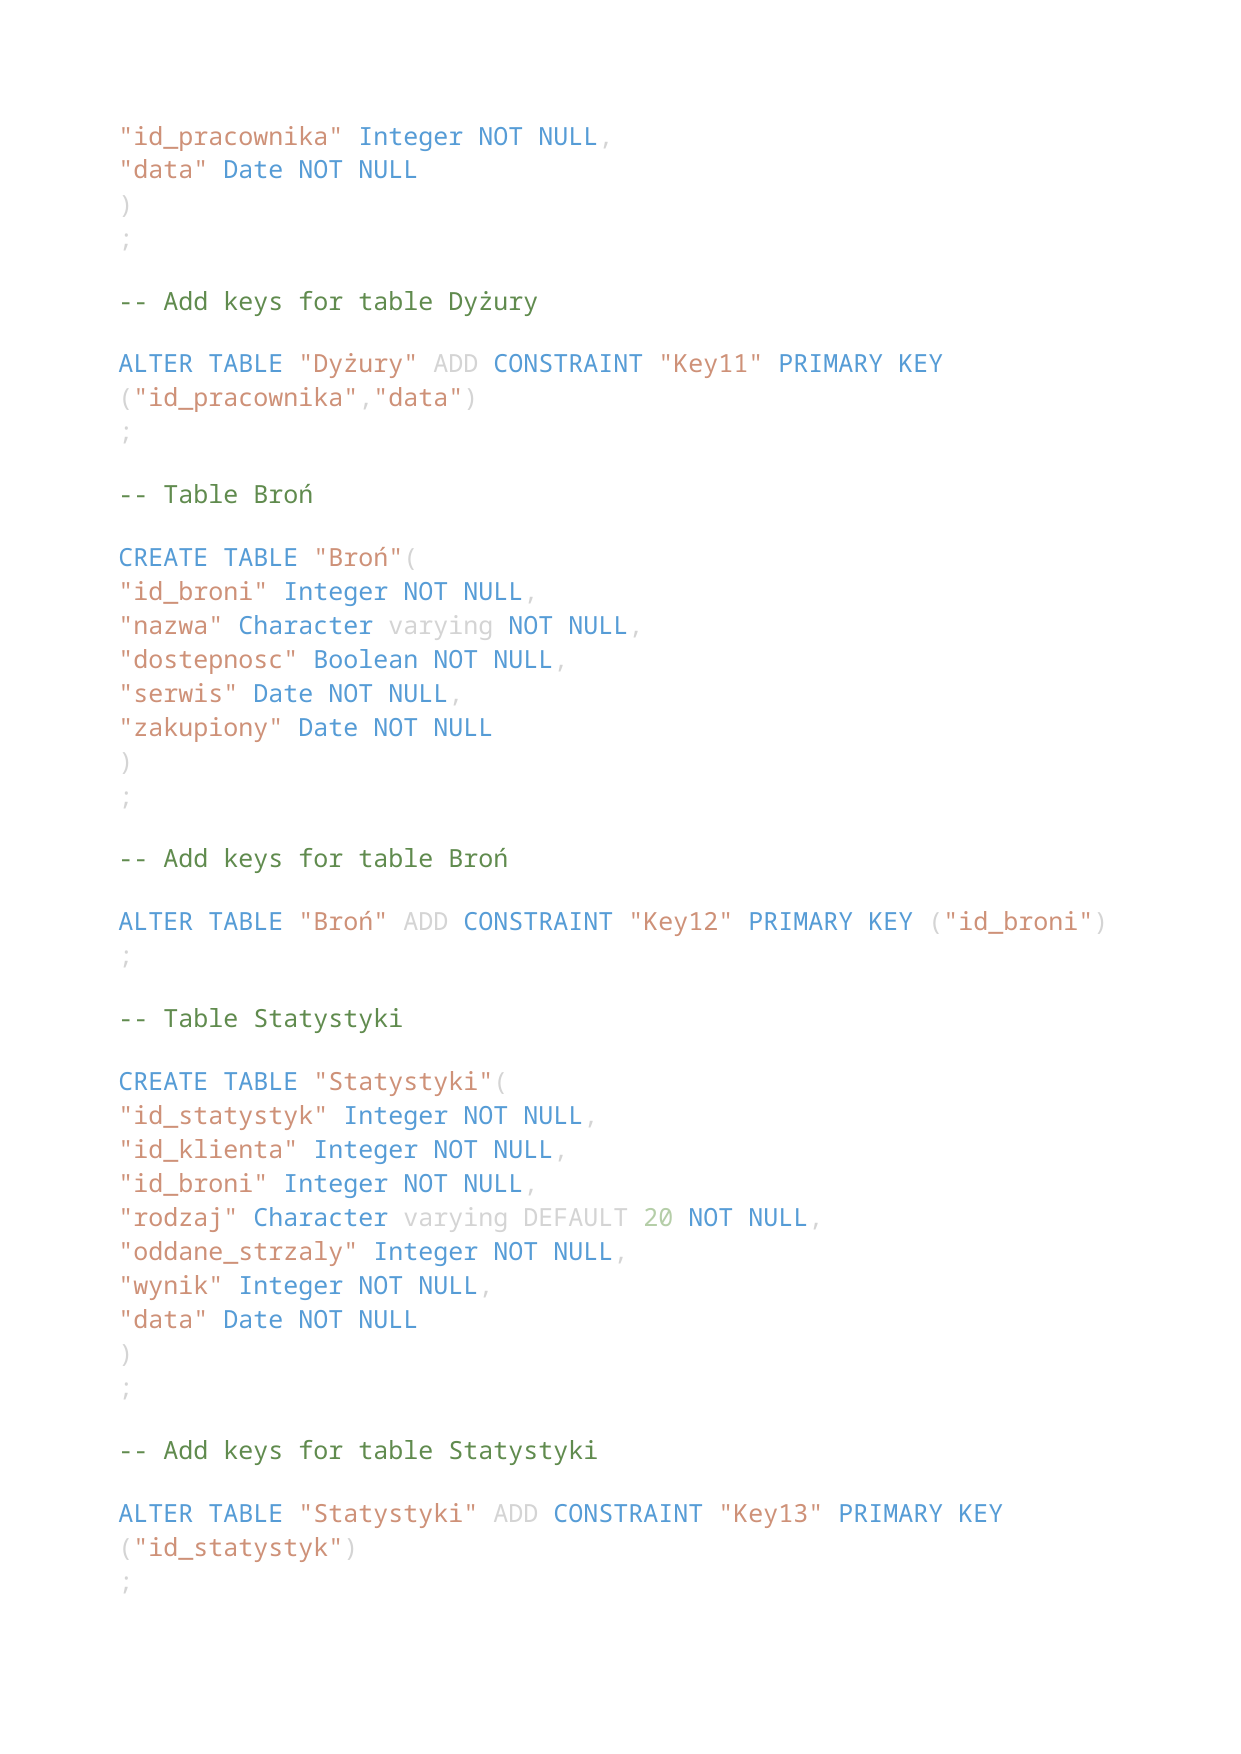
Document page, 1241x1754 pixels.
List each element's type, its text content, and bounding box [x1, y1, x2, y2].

text ALTER TABLE "Broń" ADD CONSTRAINT "Key12" PRIMARY KEY ("id_broni") [118, 904, 1122, 938]
text ; [118, 414, 1122, 448]
text -- Add keys for table Dyżury [118, 283, 1122, 317]
text "oddane_strzaly" Integer NOT NULL, [118, 1234, 1122, 1268]
text "id_broni" Integer NOT NULL, [118, 1166, 1122, 1200]
text "wynik" Integer NOT NULL, [118, 1268, 1122, 1302]
text CREATE TABLE "Statystyki"( [118, 1063, 1122, 1097]
text ; [118, 1564, 1122, 1598]
text -- Add keys for table Broń [118, 841, 1122, 875]
text "nazwa" Character varying NOT NULL, [118, 608, 1122, 642]
text ) [118, 1336, 1122, 1370]
text ALTER TABLE "Statystyki" ADD CONSTRAINT "Key13" PRIMARY KEY ("id_statystyk") [118, 1496, 1122, 1564]
text "id_pracownika" Integer NOT NULL, [118, 118, 1122, 152]
text ; [118, 220, 1122, 254]
text "data" Date NOT NULL [118, 152, 1122, 186]
text ; [118, 1370, 1122, 1404]
text -- Add keys for table Statystyki [118, 1433, 1122, 1467]
text "dostepnosc" Boolean NOT NULL, [118, 642, 1122, 676]
text -- Table Statystyki [118, 1001, 1122, 1035]
text ; [118, 778, 1122, 812]
text "data" Date NOT NULL [118, 1302, 1122, 1336]
text ; [118, 938, 1122, 972]
text -- Table Broń [118, 477, 1122, 511]
text "id_statystyk" Integer NOT NULL, [118, 1097, 1122, 1132]
text "rodzaj" Character varying DEFAULT 20 NOT NULL, [118, 1200, 1122, 1234]
text "id_klienta" Integer NOT NULL, [118, 1132, 1122, 1166]
text ) [118, 744, 1122, 778]
text "zakupiony" Date NOT NULL [118, 710, 1122, 744]
text ) [118, 186, 1122, 220]
text CREATE TABLE "Broń"( [118, 540, 1122, 574]
text ALTER TABLE "Dyżury" ADD CONSTRAINT "Key11" PRIMARY KEY ("id_pracownika","data") [118, 346, 1122, 414]
text "serwis" Date NOT NULL, [118, 676, 1122, 710]
text "id_broni" Integer NOT NULL, [118, 574, 1122, 608]
